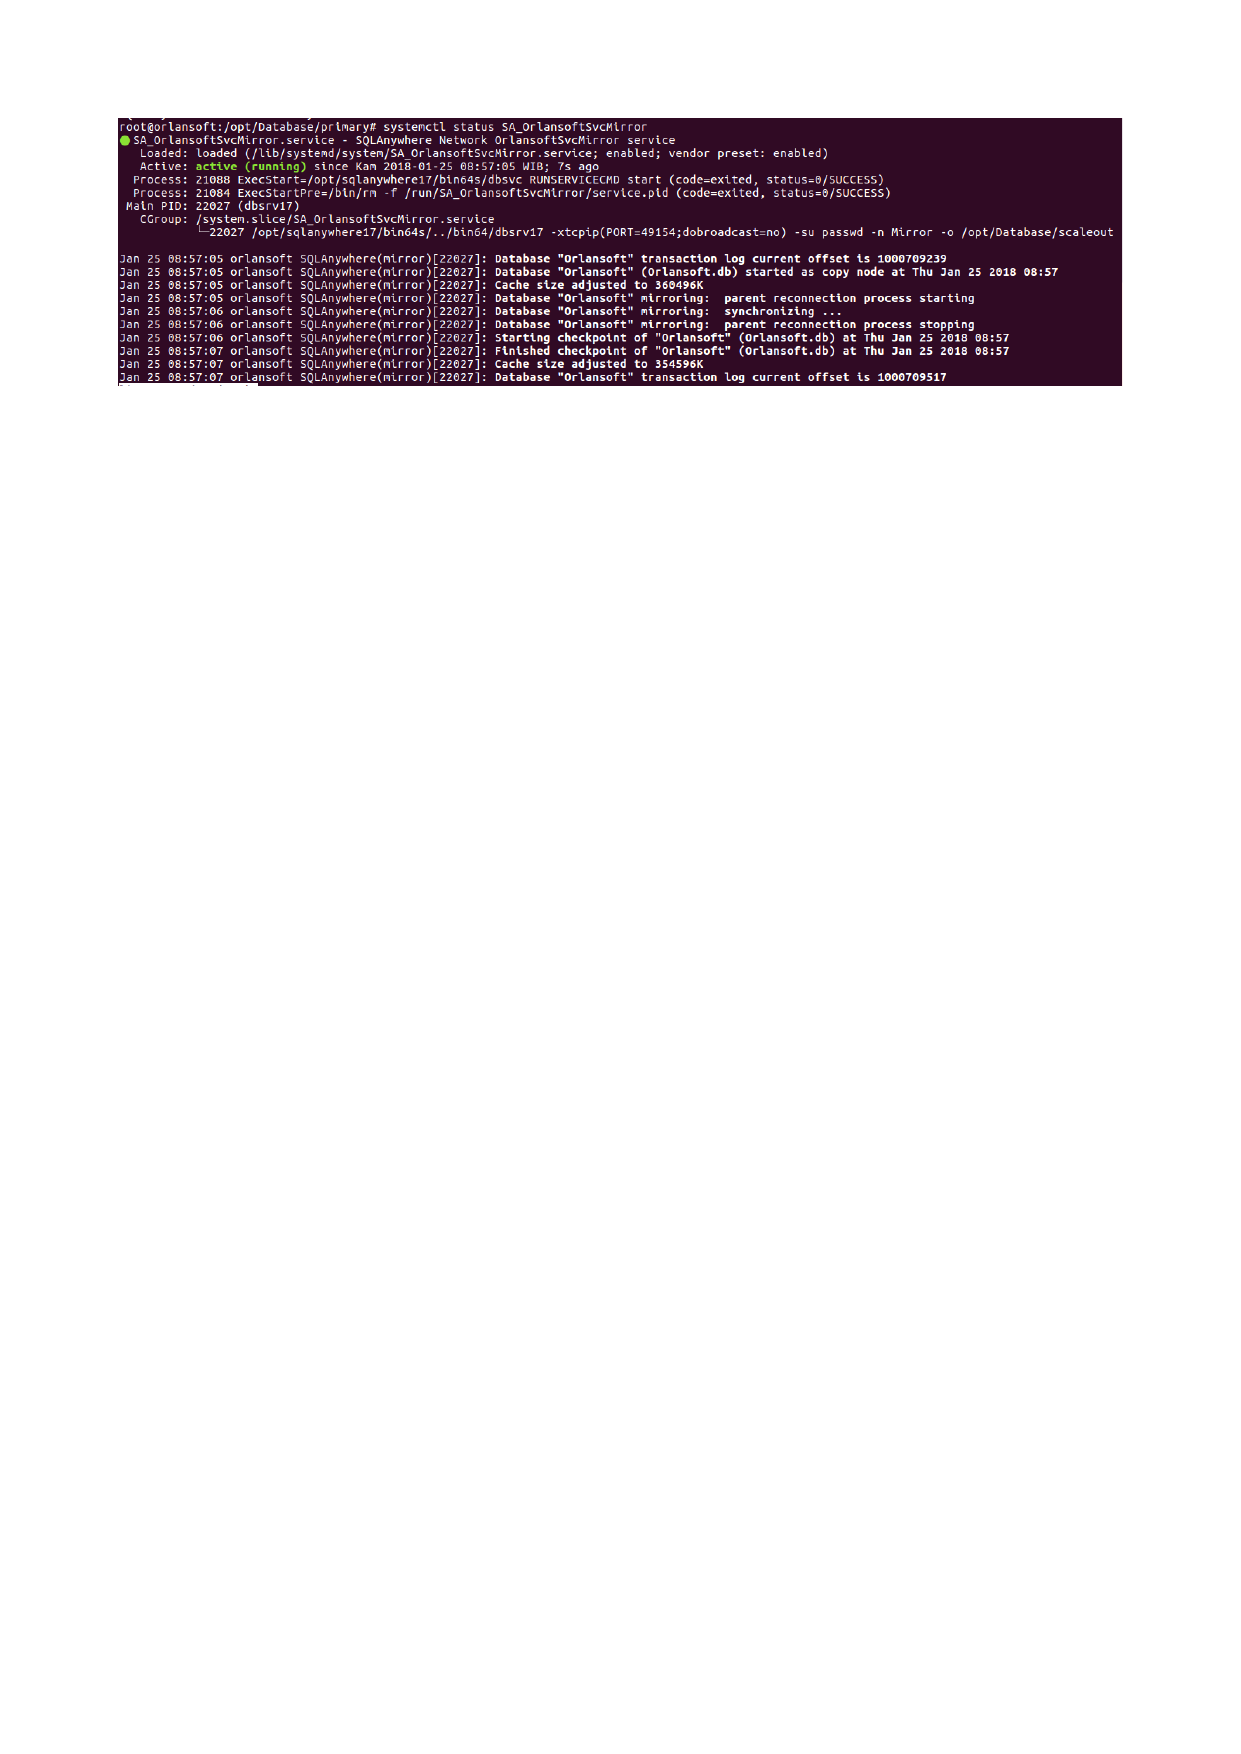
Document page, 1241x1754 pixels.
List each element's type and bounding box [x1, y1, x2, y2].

picture [118, 118, 1123, 386]
